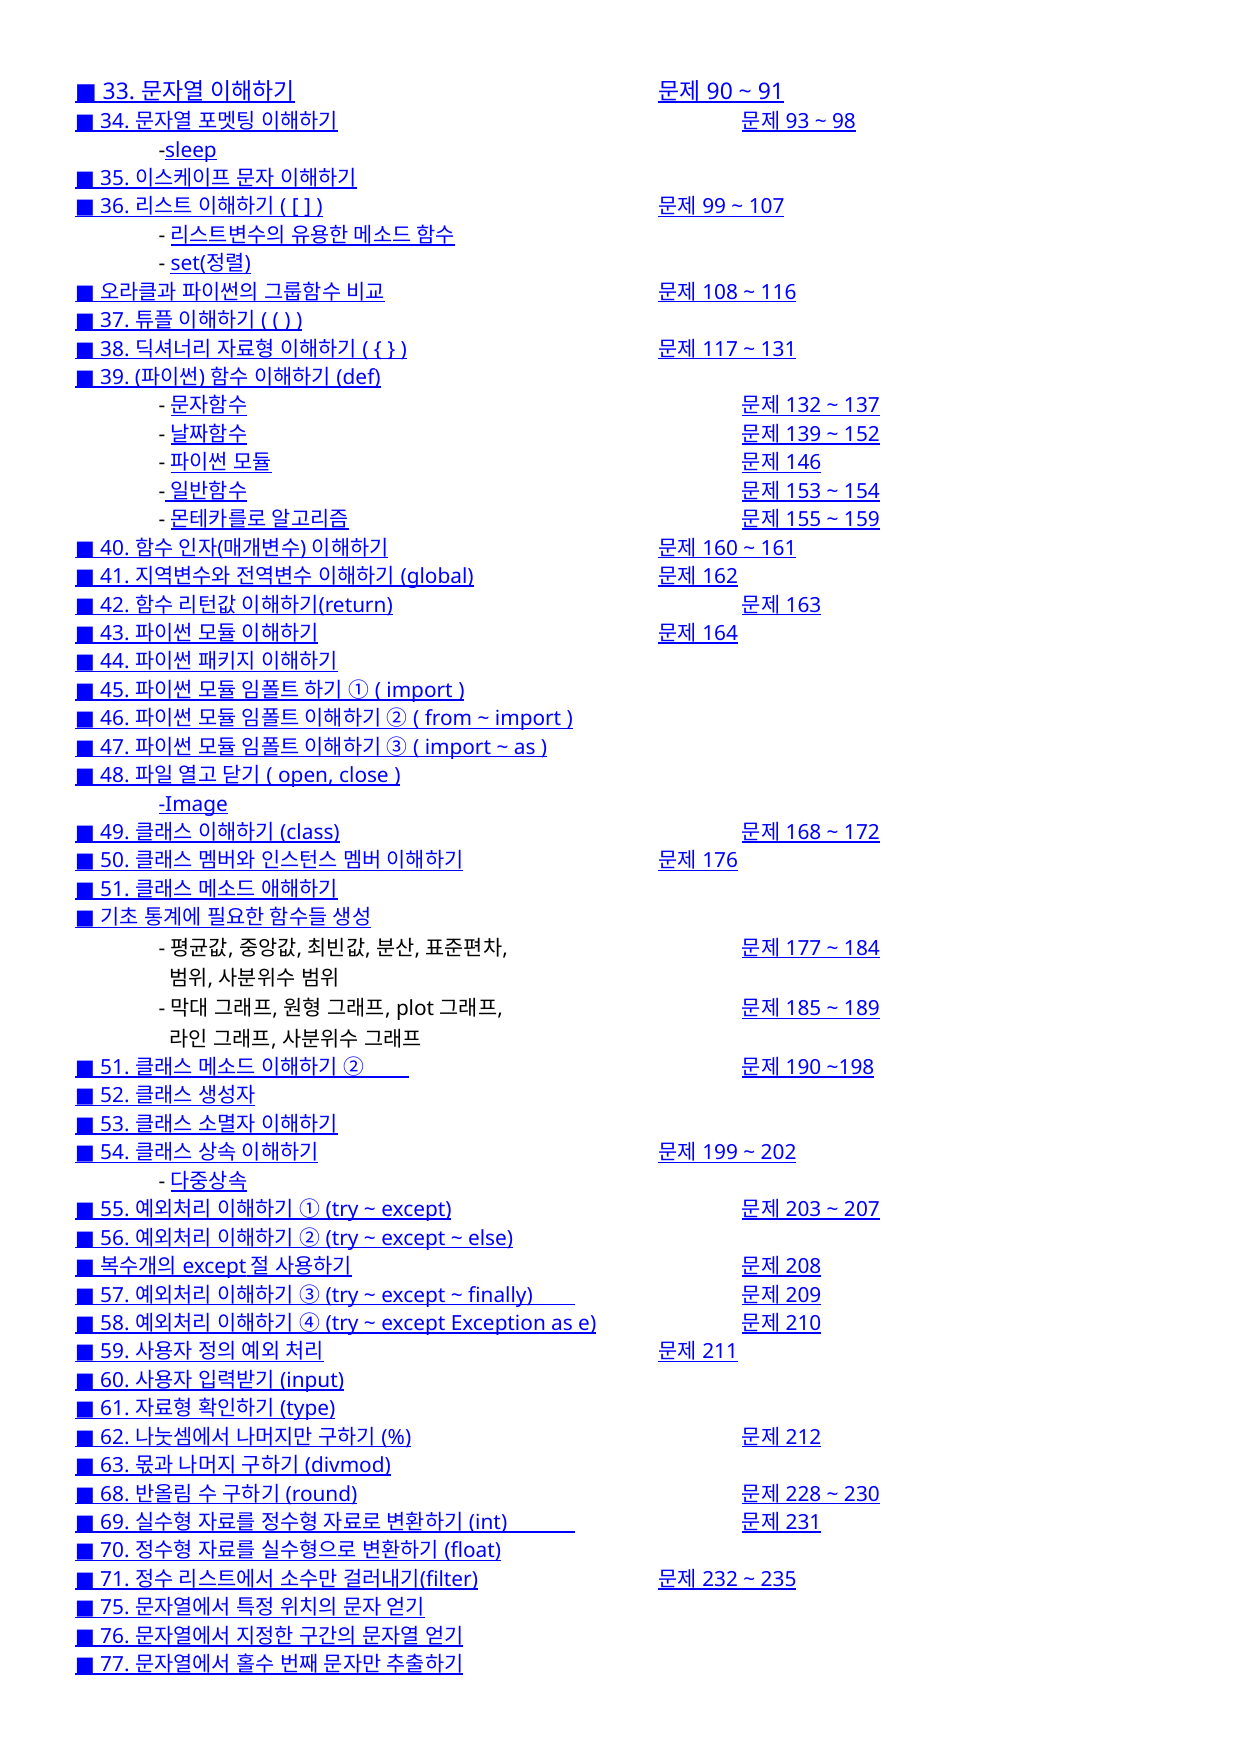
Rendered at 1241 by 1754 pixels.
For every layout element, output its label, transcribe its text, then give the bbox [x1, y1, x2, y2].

text ■ 기초 통계에 필요한 함수들 생성 [75, 902, 1165, 931]
text ■ 62. 나눗셈에서 나머지만 구하기 (%) 문제 212 [75, 1422, 1165, 1450]
text ■ 33. 문자열 이해하기 문제 90 ~ 91 [75, 75, 1165, 106]
text ■ 37. 튜플 이해하기 ( ( ) ) [75, 305, 1165, 334]
text ■ 75. 문자열에서 특정 위치의 문자 얻기 [75, 1592, 1165, 1621]
text ■ 56. 예외처리 이해하기 ② (try ~ except ~ else) [75, 1223, 1165, 1251]
text ■ 51. 클래스 메소드 이해하기 ② 문제 190 ~198 [75, 1052, 1165, 1081]
text ■ 43. 파이썬 모듈 이해하기 문제 164 [75, 618, 1165, 647]
text ■ 40. 함수 인자(매개변수) 이해하기 문제 160 ~ 161 [75, 533, 1165, 561]
text - set(정렬) [75, 248, 1165, 277]
text - 평균값, 중앙값, 최빈값, 분산, 표준편차, 문제 177 ~ 184 [75, 931, 1165, 961]
text ■ 48. 파일 열고 닫기 ( open, close ) [75, 760, 1165, 789]
text - 날짜함수 문제 139 ~ 152 [75, 419, 1165, 447]
text ■ 61. 자료형 확인하기 (type) [75, 1393, 1165, 1422]
text -Image [75, 789, 1165, 817]
text ■ 오라클과 파이썬의 그룹함수 비교 문제 108 ~ 116 [75, 277, 1165, 305]
text ■ 55. 예외처리 이해하기 ① (try ~ except) 문제 203 ~ 207 [75, 1194, 1165, 1223]
text - 파이썬 모듈 문제 146 [75, 447, 1165, 476]
text ■ 34. 문자열 포멧팅 이해하기 문제 93 ~ 98 [75, 106, 1165, 135]
text ■ 76. 문자열에서 지정한 구간의 문자열 얻기 [75, 1621, 1165, 1649]
text ■ 47. 파이썬 모듈 임폴트 이해하기 ③ ( import ~ as ) [75, 732, 1165, 760]
text ■ 41. 지역변수와 전역변수 이해하기 (global) 문제 162 [75, 561, 1165, 590]
text - 다중상속 [75, 1166, 1165, 1194]
text ■ 46. 파이썬 모듈 임폴트 이해하기 ② ( from ~ import ) [75, 703, 1165, 732]
text ■ 69. 실수형 자료를 정수형 자료로 변환하기 (int) 문제 231 [75, 1507, 1165, 1536]
text 범위, 사분위수 범위 [75, 961, 1165, 992]
text ■ 52. 클래스 생성자 [75, 1081, 1165, 1109]
text 라인 그래프, 사분위수 그래프 [75, 1022, 1165, 1052]
text ■ 53. 클래스 소멸자 이해하기 [75, 1109, 1165, 1137]
text - 문자함수 문제 132 ~ 137 [75, 391, 1165, 419]
text ■ 39. (파이썬) 함수 이해하기 (def) [75, 362, 1165, 391]
text ■ 42. 함수 리턴값 이해하기(return) 문제 163 [75, 590, 1165, 618]
text ■ 60. 사용자 입력받기 (input) [75, 1365, 1165, 1393]
text ■ 58. 예외처리 이해하기 ④ (try ~ except Exception as e) 문제 210 [75, 1308, 1165, 1337]
text ■ 35. 이스케이프 문자 이해하기 [75, 163, 1165, 192]
text ■ 36. 리스트 이해하기 ( [ ] ) 문제 99 ~ 107 [75, 192, 1165, 220]
text ■ 54. 클래스 상속 이해하기 문제 199 ~ 202 [75, 1137, 1165, 1166]
text - 막대 그래프, 원형 그래프, plot 그래프, 문제 185 ~ 189 [75, 992, 1165, 1022]
text ■ 49. 클래스 이해하기 (class) 문제 168 ~ 172 [75, 817, 1165, 846]
text - 몬테카를로 알고리즘 문제 155 ~ 159 [75, 504, 1165, 533]
text ■ 복수개의 except절 사용하기 문제 208 [75, 1251, 1165, 1280]
text ■ 57. 예외처리 이해하기 ③ (try ~ except ~ finally) 문제 209 [75, 1280, 1165, 1308]
text ■ 77. 문자열에서 홀수 번째 문자만 추출하기 [75, 1649, 1165, 1678]
text - 일반함수 문제 153 ~ 154 [75, 476, 1165, 504]
text ■ 59. 사용자 정의 예외 처리 문제 211 [75, 1337, 1165, 1365]
text ■ 70. 정수형 자료를 실수형으로 변환하기 (float) [75, 1536, 1165, 1564]
text ■ 68. 반올림 수 구하기 (round) 문제 228 ~ 230 [75, 1479, 1165, 1507]
text ■ 71. 정수 리스트에서 소수만 걸러내기(filter) 문제 232 ~ 235 [75, 1564, 1165, 1592]
text - 리스트변수의 유용한 메소드 함수 [75, 220, 1165, 248]
text -sleep [75, 135, 1165, 163]
text ■ 51. 클래스 메소드 애해하기 [75, 874, 1165, 902]
text ■ 63. 몫과 나머지 구하기 (divmod) [75, 1450, 1165, 1479]
text ■ 50. 클래스 멤버와 인스턴스 멤버 이해하기 문제 176 [75, 846, 1165, 874]
text ■ 45. 파이썬 모듈 임폴트 하기 ① ( import ) [75, 675, 1165, 703]
text ■ 44. 파이썬 패키지 이해하기 [75, 647, 1165, 675]
text ■ 38. 딕셔너리 자료형 이해하기 ( { } ) 문제 117 ~ 131 [75, 334, 1165, 362]
